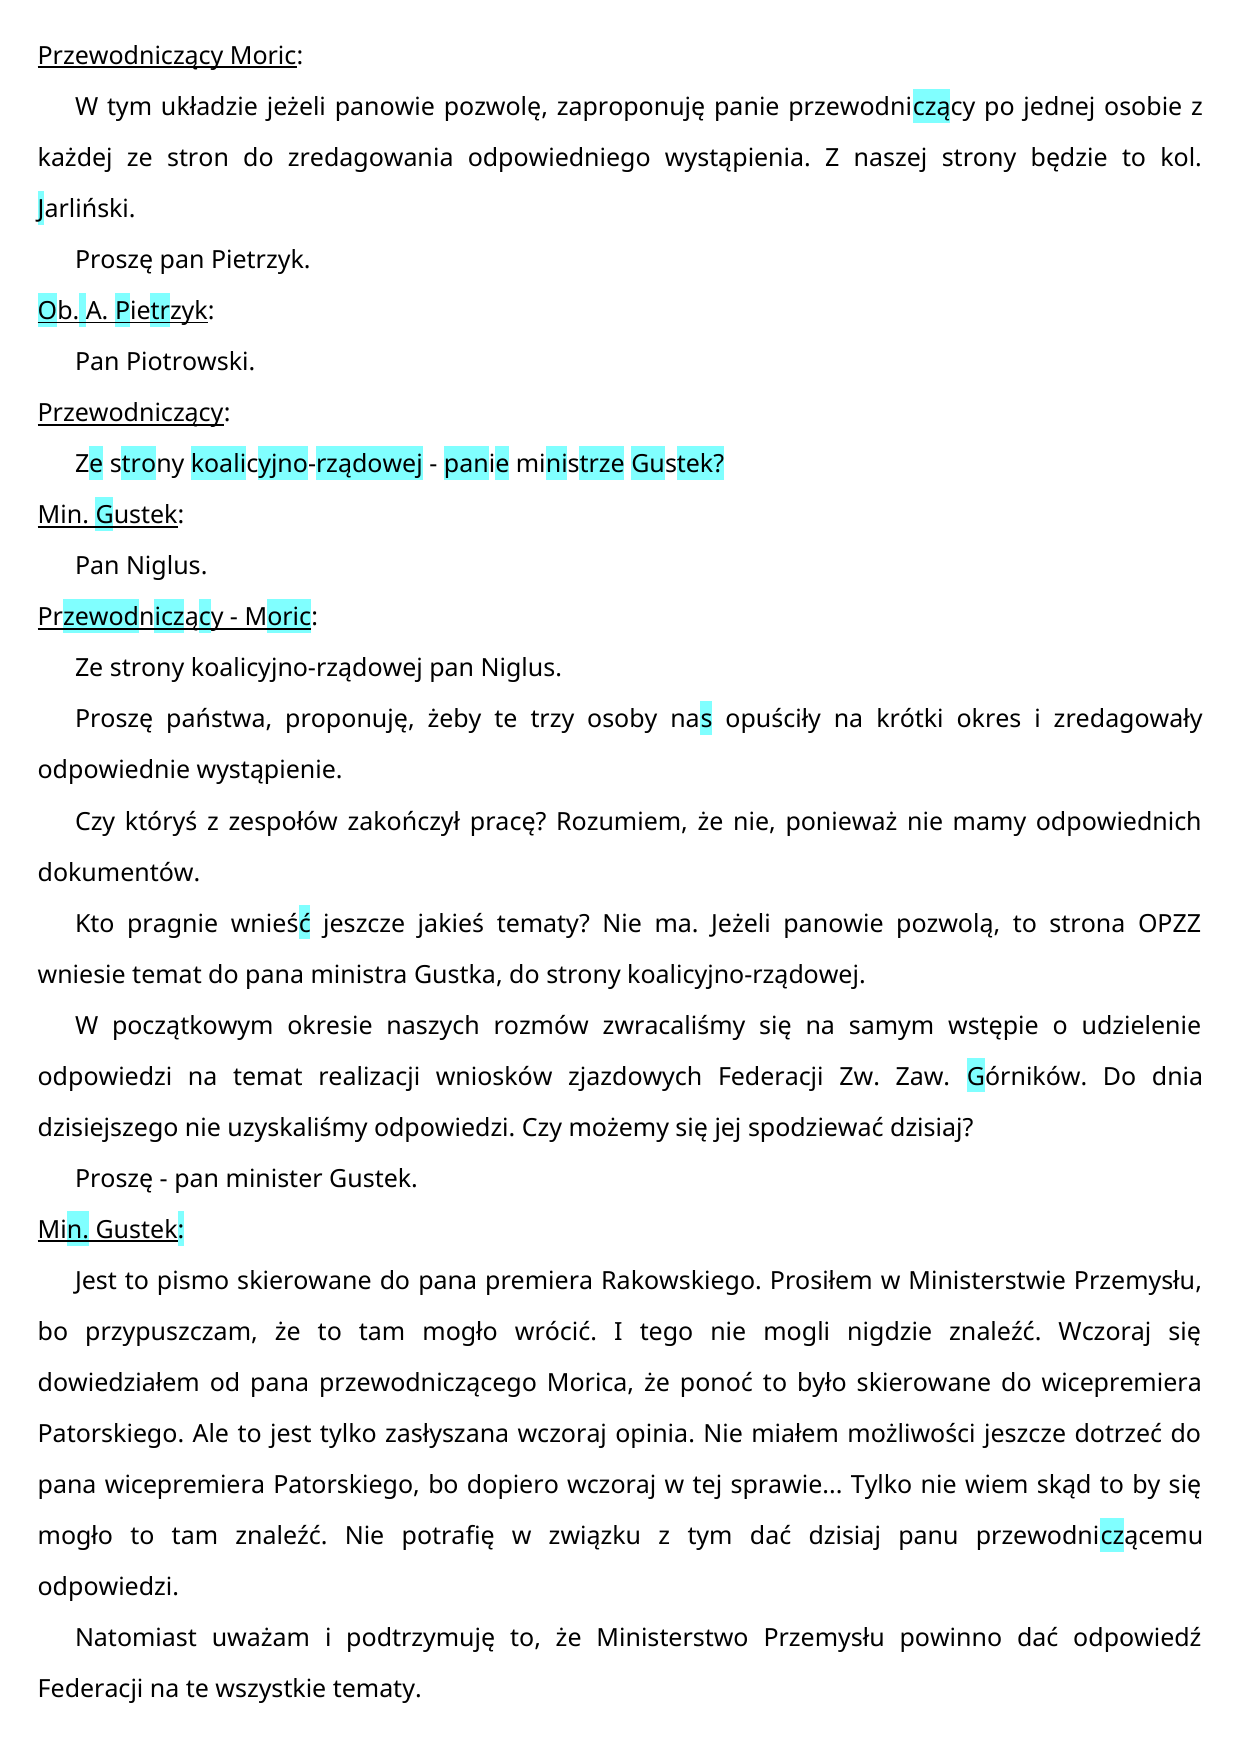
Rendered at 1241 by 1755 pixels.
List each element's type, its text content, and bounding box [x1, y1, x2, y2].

text Pan Niglus. [37, 548, 1203, 582]
text Proszę - pan minister Gustek. [37, 1160, 1203, 1194]
text Ze strony koalicyjno-rządowej pan Niglus. [37, 650, 1203, 684]
text Pan Piotrowski. [37, 344, 1203, 378]
text Przewodniczący: [37, 395, 1203, 429]
text Natomiast uważam i podtrzymuję to, że Ministerstwo Przemysłu powinno dać odpowiedź Federacji na te wszystkie tematy. [37, 1620, 1203, 1705]
subtitle Przewodniczący Moric: [37, 37, 1203, 72]
text Kto pragnie wnieść jeszcze jakieś tematy? Nie ma. Jeżeli panowie pozwolą, to strona OPZZ wniesie temat do pana ministra Gustka, do strony koalicyjno-rządowej. [37, 905, 1203, 990]
text Ob. A. Pietrzyk: [37, 293, 1203, 327]
text Ze strony koalicyjno-rządowej - panie ministrze Gustek? [37, 446, 1203, 480]
text W początkowym okresie naszych rozmów zwracaliśmy się na samym wstępie o udzielenie odpowiedzi na temat realizacji wniosków zjazdowych Federacji Zw. Zaw. Górników. Do dnia dzisiejszego nie uzyskaliśmy odpowiedzi. Czy możemy się jej spodziewać dzisiaj? [37, 1007, 1203, 1143]
text Min. Gustek: [37, 497, 1203, 531]
text Przewodniczący - Moric: [37, 599, 1203, 633]
text Proszę pan Pietrzyk. [37, 242, 1203, 276]
text Jest to pismo skierowane do pana premiera Rakowskiego. Prosiłem w Ministerstwie Przemysłu, bo przypuszczam, że to tam mogło wrócić. I tego nie mogli nigdzie znaleźć. Wczoraj się dowiedziałem od pana przewodniczącego Morica, że ponoć to było skierowane do wicepremiera Patorskiego. Ale to jest tylko zasłyszana wczoraj opinia. Nie miałem możliwości jeszcze dotrzeć do pana wicepremiera Patorskiego, bo dopiero wczoraj w tej sprawie... Tylko nie wiem skąd to by się mogło to tam znaleźć. Nie potrafię w związku z tym dać dzisiaj panu przewodniczącemu odpowiedzi. [37, 1262, 1203, 1603]
text Czy któryś z zespołów zakończył pracę? Rozumiem, że nie, ponieważ nie mamy odpowiednich dokumentów. [37, 803, 1203, 888]
text Min. Gustek: [37, 1211, 1203, 1246]
text W tym układzie jeżeli panowie pozwolę, zaproponuję panie przewodniczący po jednej osobie z każdej ze stron do zredagowania odpowiedniego wystąpienia. Z naszej strony będzie to kol. Jarliński. [37, 88, 1203, 225]
text Proszę państwa, proponuję, żeby te trzy osoby nas opuściły na krótki okres i zredagowały odpowiednie wystąpienie. [37, 701, 1203, 786]
